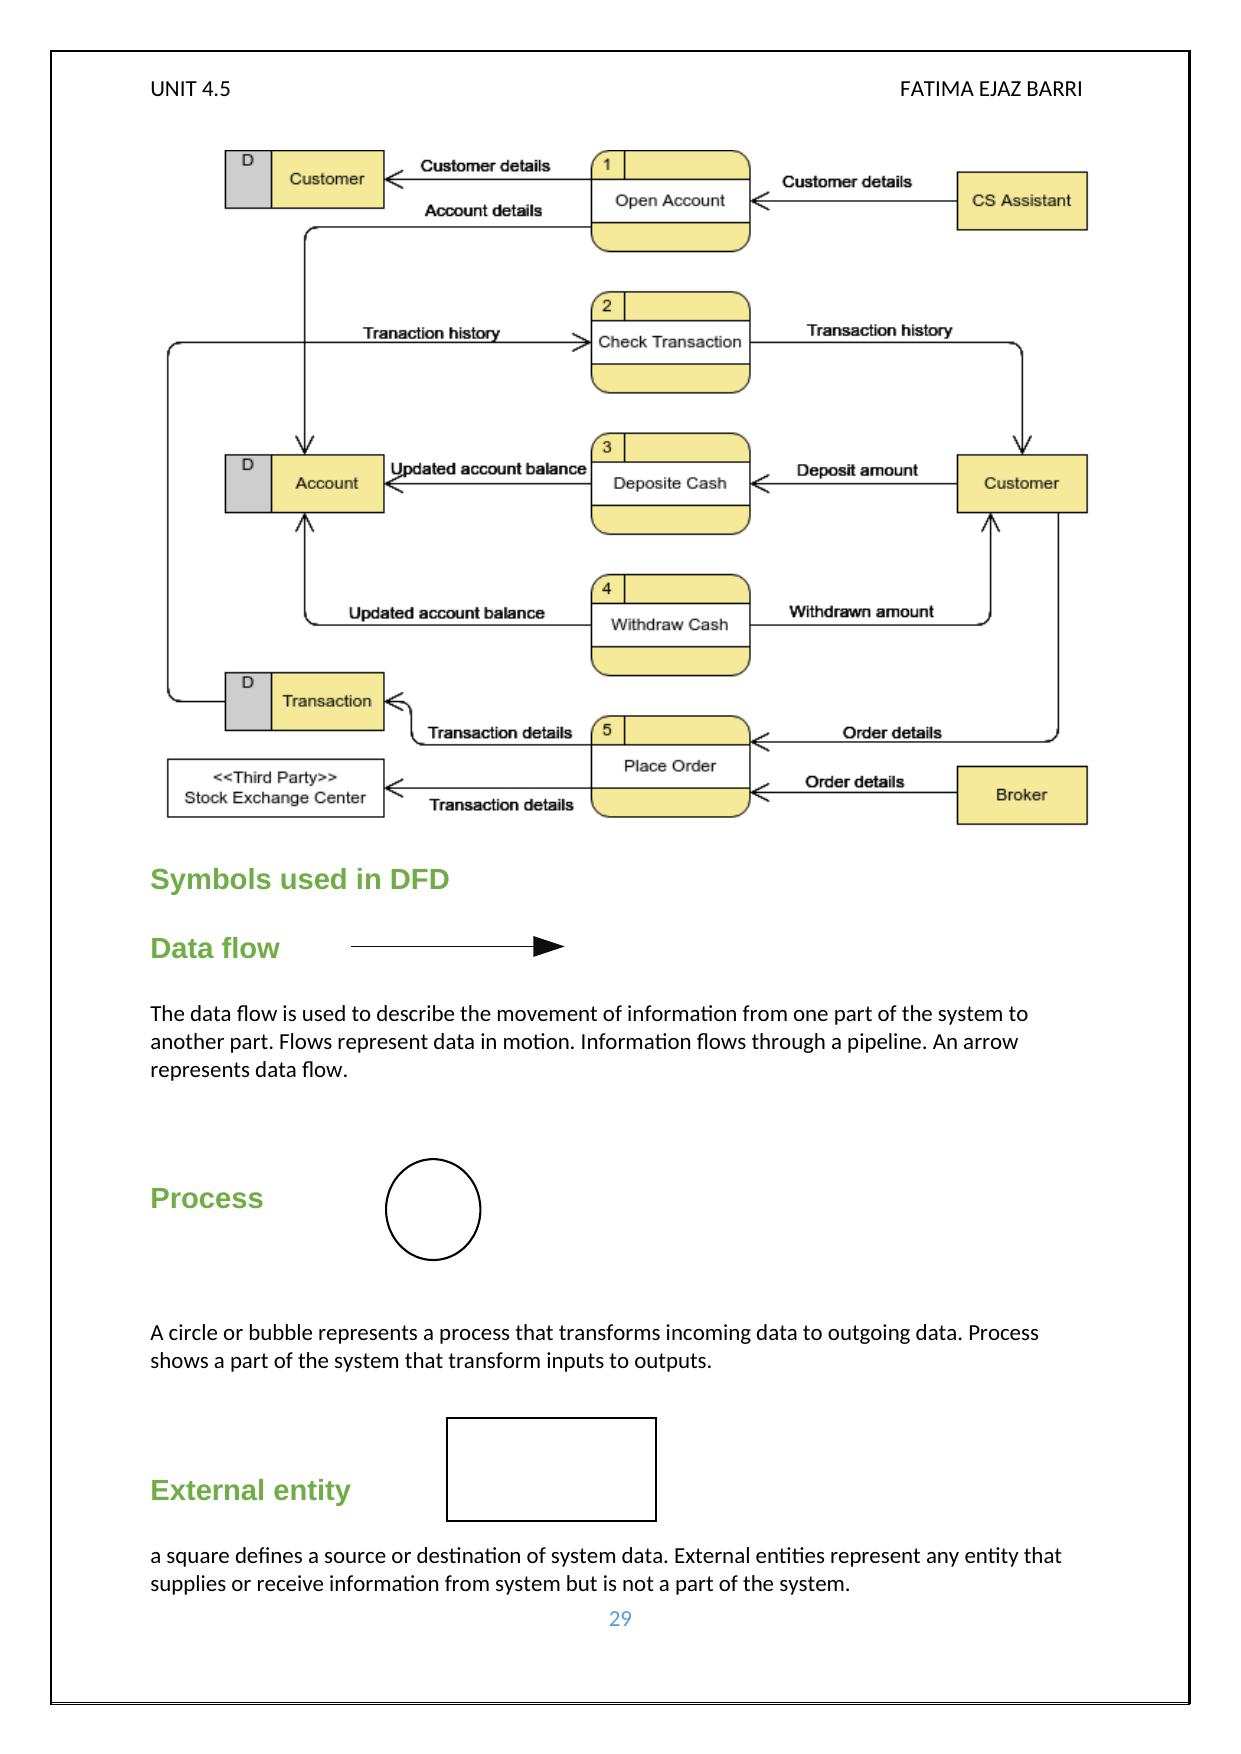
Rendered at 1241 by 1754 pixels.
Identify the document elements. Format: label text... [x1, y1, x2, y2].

text [474, 1181, 1090, 1215]
text [657, 1472, 1090, 1506]
text External entity [150, 1472, 446, 1506]
text Process [150, 1181, 392, 1215]
text Symbols used in DFD [150, 862, 1090, 896]
text The data flow is used to describe the movement of information from one part of the system to another part. Flows represent data in motion. Information flows through a pipeline. An arrow represents data flow. [150, 999, 1090, 1083]
text a square defines a source or destination of system data. External entities represent any entity that supplies or receive information from system but is not a part of the system. [150, 1541, 1090, 1597]
text Data flow [150, 931, 1090, 964]
text A circle or bubble represents a process that transforms incoming data to outgoing data. Process shows a part of the system that transform inputs to outputs. [150, 1318, 1090, 1374]
